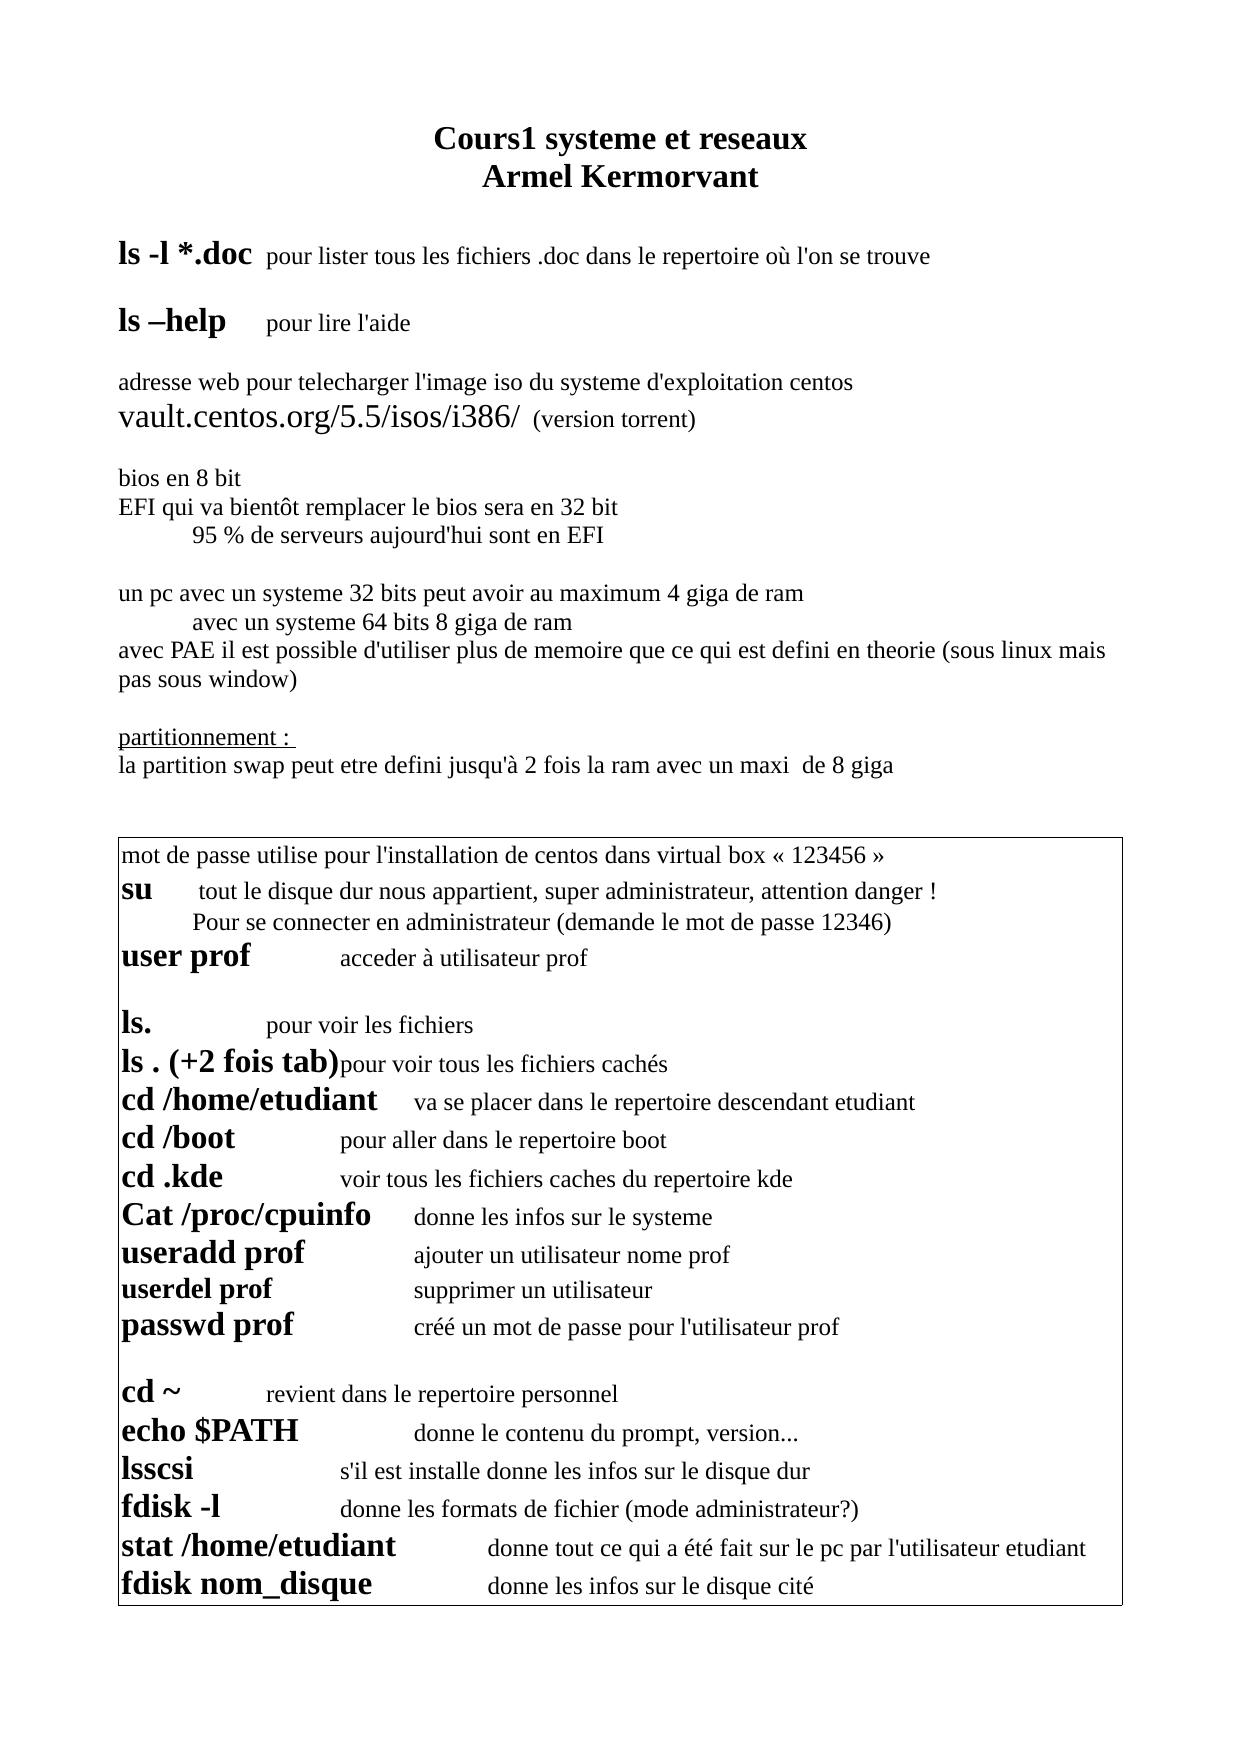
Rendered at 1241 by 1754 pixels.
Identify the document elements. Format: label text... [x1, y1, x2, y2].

text fdisk nom_disque donne les infos sur le disque cité [119, 1560, 1122, 1605]
text cd ~ revient dans le repertoire personnel [119, 1369, 1122, 1407]
text passwd prof créé un mot de passe pour l'utilisateur prof [119, 1302, 1122, 1343]
text Pour se connecter en administrateur (demande le mot de passe 12346) [119, 904, 1122, 933]
text un pc avec un systeme 32 bits peut avoir au maximum 4 giga de ram [118, 578, 1122, 607]
text adresse web pour telecharger l'image iso du systeme d'exploitation centos [118, 367, 1122, 396]
text user prof acceder à utilisateur prof [119, 933, 1122, 974]
text avec PAE il est possible d'utiliser plus de memoire que ce qui est defini en theorie (sous linux mais pas sous window) [118, 636, 1122, 693]
text bios en 8 bit [118, 463, 1122, 492]
text ls . (+2 fois tab) pour voir tous les fichiers cachés [119, 1038, 1122, 1076]
text avec un systeme 64 bits 8 giga de ram [118, 607, 1122, 636]
text cd .kde voir tous les fichiers caches du repertoire kde [119, 1153, 1122, 1191]
text Cat /proc/cpuinfo donne les infos sur le systeme [119, 1191, 1122, 1230]
text partitionnement : [118, 722, 1122, 751]
text mot de passe utilise pour l'installation de centos dans virtual box « 123456 » [119, 838, 1122, 866]
text cd /boot pour aller dans le repertoire boot [119, 1115, 1122, 1153]
text EFI qui va bientôt remplacer le bios sera en 32 bit [118, 492, 1122, 521]
text 95 % de serveurs aujourd'hui sont en EFI [118, 521, 1122, 549]
text lsscsi s'il est installe donne les infos sur le disque dur [119, 1445, 1122, 1484]
text userdel prof supprimer un utilisateur [119, 1268, 1122, 1302]
text Armel Kermorvant [118, 156, 1122, 195]
text Cours1 systeme et reseaux [118, 118, 1122, 156]
text echo $PATH donne le contenu du prompt, version... [119, 1407, 1122, 1445]
text useradd prof ajouter un utilisateur nome prof [119, 1230, 1122, 1268]
text su tout le disque dur nous appartient, super administrateur, attention danger ! [119, 866, 1122, 904]
text la partition swap peut etre defini jusqu'à 2 fois la ram avec un maxi de 8 giga [118, 751, 1122, 779]
text ls. pour voir les fichiers [119, 1000, 1122, 1038]
text ls -l *.doc pour lister tous les fichiers .doc dans le repertoire où l'on se trouve [118, 233, 1122, 271]
text vault.centos.org/5.5/isos/i386/ (version torrent) [118, 396, 1122, 434]
text fdisk -l donne les formats de fichier (mode administrateur?) [119, 1484, 1122, 1522]
text cd /home/etudiant va se placer dans le repertoire descendant etudiant [119, 1076, 1122, 1115]
text ls –help pour lire l'aide [118, 300, 1122, 338]
text stat /home/etudiant donne tout ce qui a été fait sur le pc par l'utilisateur etudiant [119, 1522, 1122, 1560]
